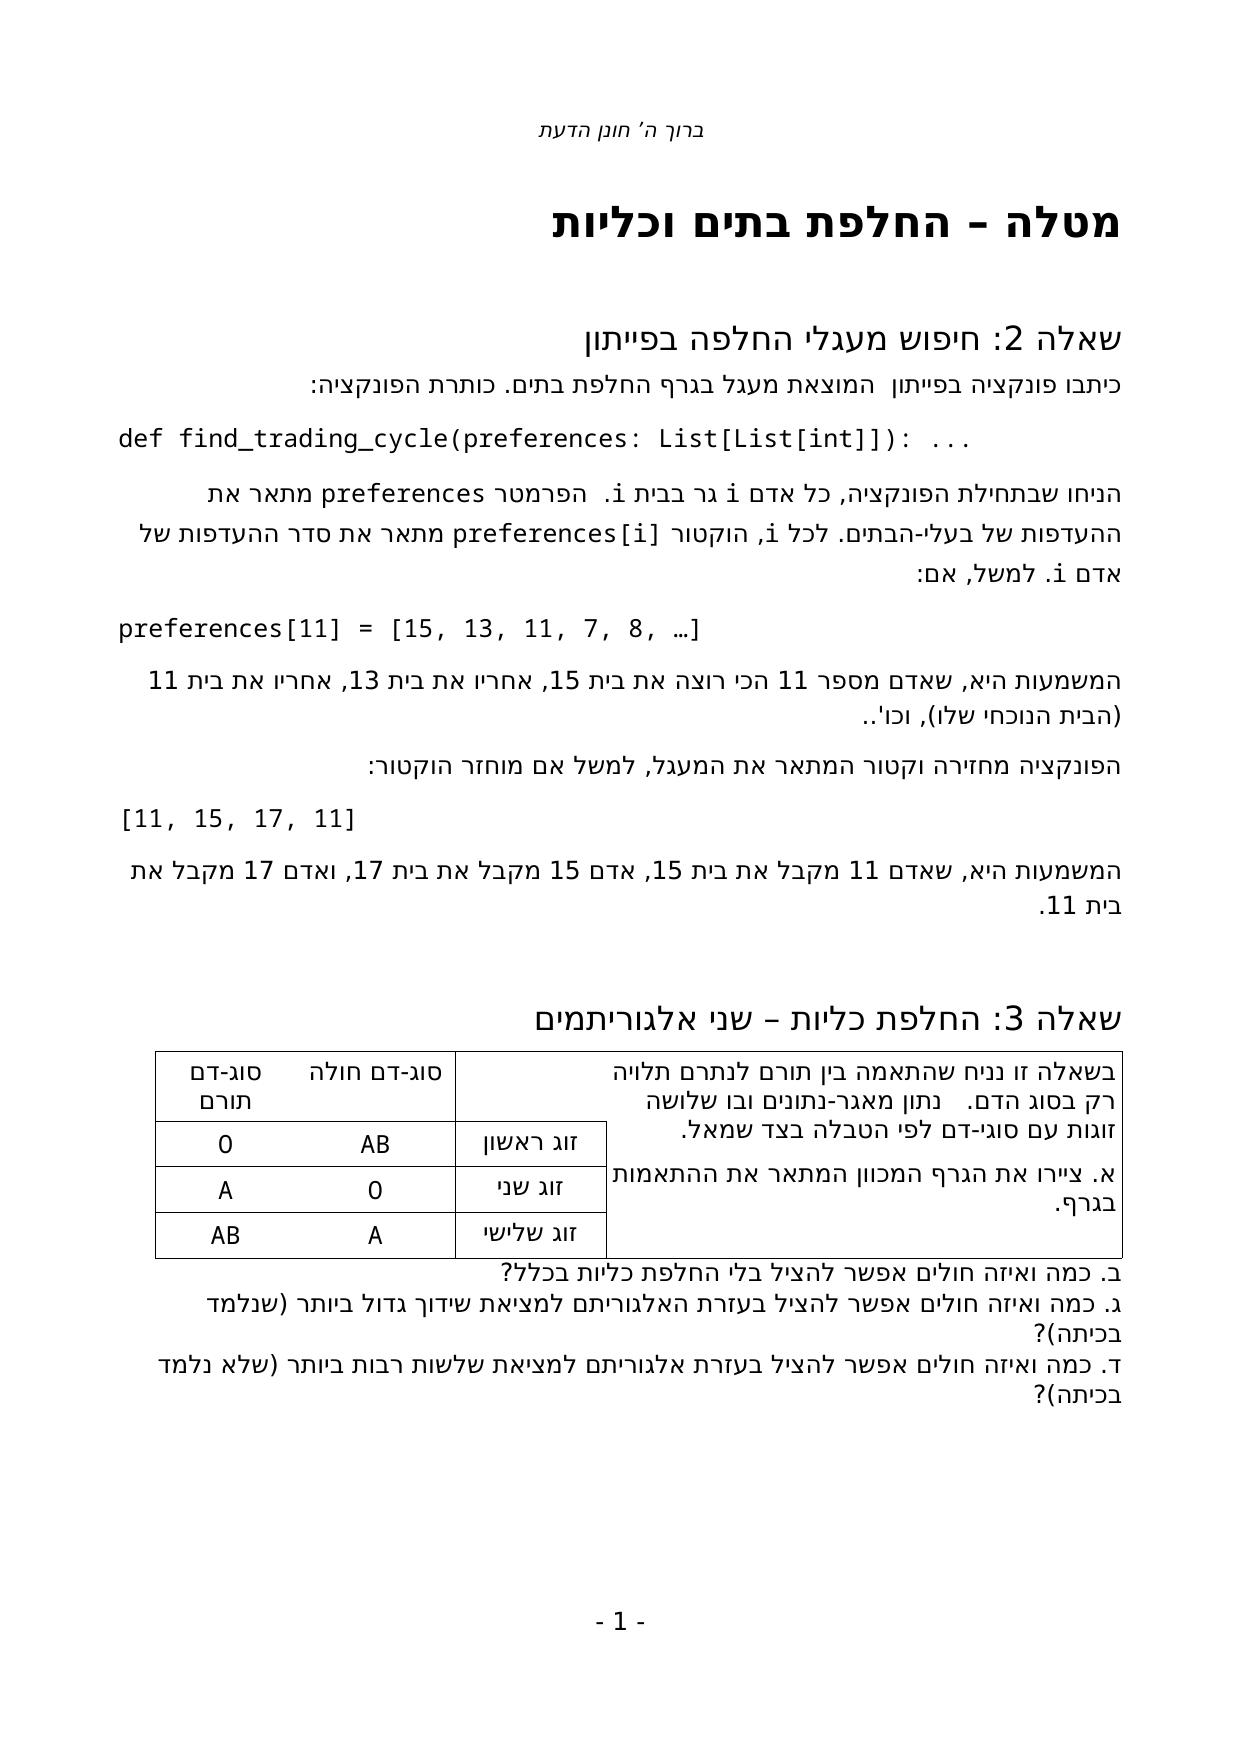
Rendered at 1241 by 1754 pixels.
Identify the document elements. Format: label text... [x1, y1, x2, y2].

table_header [456, 1052, 606, 1121]
text הפונקציה מחזירה וקטור המתאר את המעגל, למשל אם מוחזר הוקטור: [118, 751, 1122, 780]
table_header בשאלה זו נניח שהתאמה בין תורם לנתרם תלויה רק בסוג הדם. נתון מאגר-נתונים ובו שלושה זוגות עם סוגי-דם לפי הטבלה בצד שמאל. א. ציירו את הגרף המכוון המתאר את ההתאמות בגרף. [606, 1052, 1122, 1258]
subtitle מטלה – החלפת בתים וכליות [118, 197, 1122, 248]
table_cell זוג שני [456, 1167, 606, 1212]
text ג. כמה ואיזה חולים אפשר להציל בעזרת האלגוריתם למציאת שידוך גדול ביותר (שנלמד בכיתה)? [118, 1290, 1122, 1348]
table_header סוג-דם חולה [296, 1052, 455, 1121]
text המשמעות היא, שאדם 11 מקבל את בית 15, אדם 15 מקבל את בית 17, ואדם 17 מקבל את בית 11. [118, 856, 1122, 920]
subtitle שאלה 3: החלפת כליות – שני אלגוריתמים [118, 999, 1122, 1038]
table_cell זוג שלישי [456, 1213, 606, 1258]
text ד. כמה ואיזה חולים אפשר להציל בעזרת אלגוריתם למציאת שלשות רבות ביותר (שלא נלמד בכיתה)? [118, 1351, 1122, 1409]
text כיתבו פונקציה בפייתון המוצאת מעגל בגרף החלפת בתים. כותרת הפונקציה: [118, 371, 1122, 400]
table_cell O [156, 1122, 296, 1166]
text preferences[11] = [15, 13, 11, 7, 8, …] [118, 611, 1122, 645]
table_cell O [296, 1167, 455, 1212]
text המשמעות היא, שאדם מספר 11 הכי רוצה את בית 15, אחריו את בית 13, אחריו את בית 11 (הבית הנוכחי שלו), וכו'.. [118, 666, 1122, 731]
text [11, 15, 17, 11] [118, 801, 1122, 834]
table_cell AB [296, 1122, 455, 1166]
table_header סוג-דם תורם [156, 1052, 296, 1121]
text הניחו שבתחילת הפונקציה, כל אדם i גר בבית i. הפרמטר preferences מתאר את ההעדפות של בעלי-הבתים. לכל i, הוקטור preferences[i] מתאר את סדר ההעדפות של אדם i. למשל, אם: [118, 476, 1122, 589]
text def find_trading_cycle(preferences: List[List[int]]): ... [118, 420, 1122, 454]
table_cell A [156, 1167, 296, 1212]
text ב. כמה ואיזה חולים אפשר להציל בלי החלפת כליות בכלל? [118, 1258, 1122, 1287]
subtitle שאלה 2: חיפוש מעגלי החלפה בפייתון [118, 319, 1122, 358]
table_cell זוג ראשון [456, 1122, 606, 1166]
table_cell A [296, 1213, 455, 1258]
table_cell AB [156, 1213, 296, 1258]
